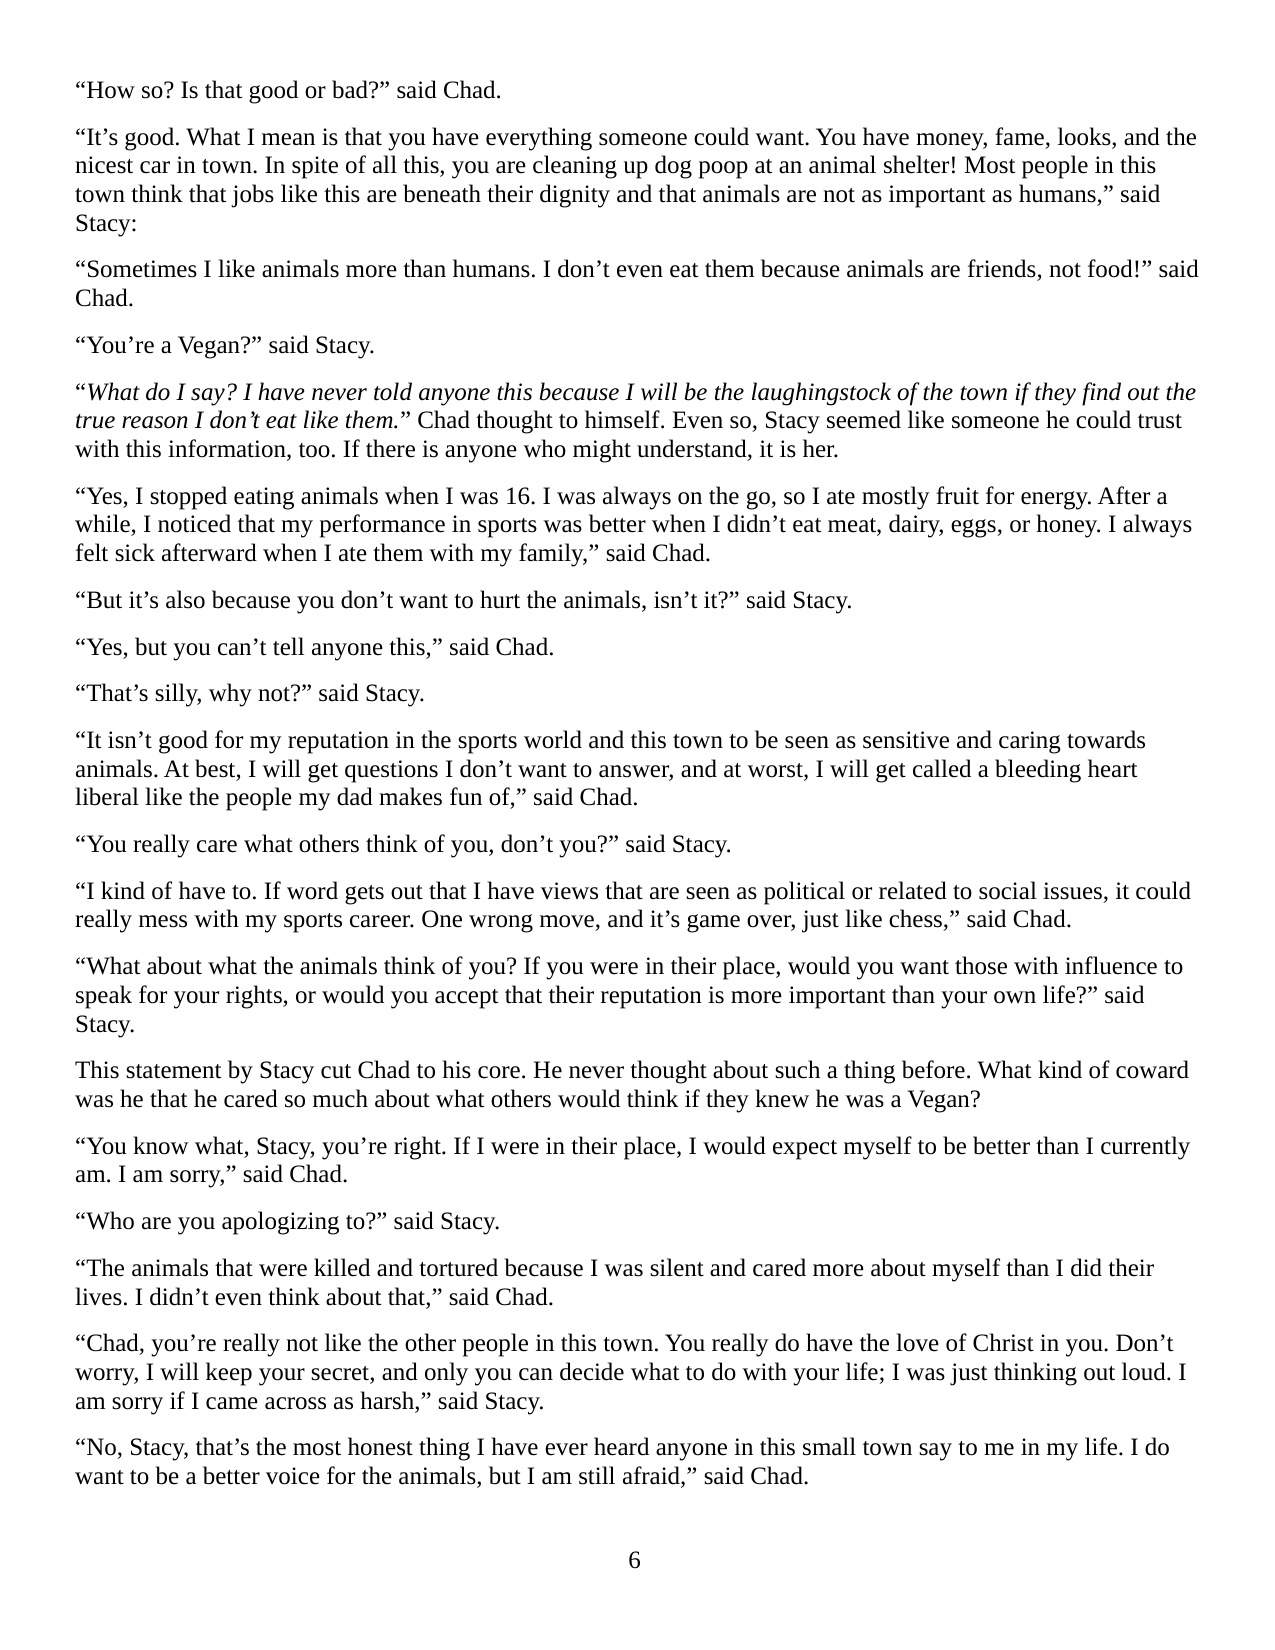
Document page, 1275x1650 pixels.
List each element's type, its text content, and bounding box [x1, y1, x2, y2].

text “What do I say? I have never told anyone this because I will be the laughingstock of the town if they find out the true reason I don’t eat like them.” Chad thought to himself. Even so, Stacy seemed like someone he could trust with this information, too. If there is anyone who might understand, it is her. [75, 377, 1200, 463]
text This statement by Stacy cut Chad to his core. He never thought about such a thing before. What kind of coward was he that he cared so much about what others would think if they knew he was a Vegan? [75, 1055, 1200, 1113]
text “But it’s also because you don’t want to hurt the animals, isn’t it?” said Stacy. [75, 585, 1200, 614]
text “You know what, Stacy, you’re right. If I were in their place, I would expect myself to be better than I currently am. I am sorry,” said Chad. [75, 1131, 1200, 1188]
text “That’s silly, why not?” said Stacy. [75, 678, 1200, 707]
text “Yes, I stopped eating animals when I was 16. I was always on the go, so I ate mostly fruit for energy. After a while, I noticed that my performance in sports was better when I didn’t eat meat, dairy, eggs, or honey. I always felt sick afterward when I ate them with my family,” said Chad. [75, 481, 1200, 567]
text “Chad, you’re really not like the other people in this town. You really do have the love of Christ in you. Don’t worry, I will keep your secret, and only you can decide what to do with your life; I was just thinking out loud. I am sorry if I came across as harsh,” said Stacy. [75, 1328, 1200, 1414]
text “Who are you apologizing to?” said Stacy. [75, 1206, 1200, 1235]
text “Sometimes I like animals more than humans. I don’t even eat them because animals are friends, not food!” said Chad. [75, 254, 1200, 312]
text “Yes, but you can’t tell anyone this,” said Chad. [75, 632, 1200, 660]
text “No, Stacy, that’s the most honest thing I have ever heard anyone in this small town say to me in my life. I do want to be a better voice for the animals, but I am still afraid,” said Chad. [75, 1432, 1200, 1490]
text “The animals that were killed and tortured because I was silent and cared more about myself than I did their lives. I didn’t even think about that,” said Chad. [75, 1253, 1200, 1310]
text “How so? Is that good or bad?” said Chad. [75, 75, 1200, 104]
text “You really care what others think of you, don’t you?” said Stacy. [75, 829, 1200, 858]
text “I kind of have to. If word gets out that I have views that are seen as political or related to social issues, it could really mess with my sports career. One wrong move, and it’s game over, just like chess,” said Chad. [75, 876, 1200, 933]
text “What about what the animals think of you? If you were in their place, would you want those with influence to speak for your rights, or would you accept that their reputation is more important than your own life?” said Stacy. [75, 951, 1200, 1037]
text “You’re a Vegan?” said Stacy. [75, 330, 1200, 359]
text “It isn’t good for my reputation in the sports world and this town to be seen as sensitive and caring towards animals. At best, I will get questions I don’t want to answer, and at worst, I will get called a bleeding heart liberal like the people my dad makes fun of,” said Chad. [75, 725, 1200, 811]
text “It’s good. What I mean is that you have everything someone could want. You have money, fame, looks, and the nicest car in town. In spite of all this, you are cleaning up dog poop at an animal shelter! Most people in this town think that jobs like this are beneath their dignity and that animals are not as important as humans,” said Stacy: [75, 122, 1200, 237]
